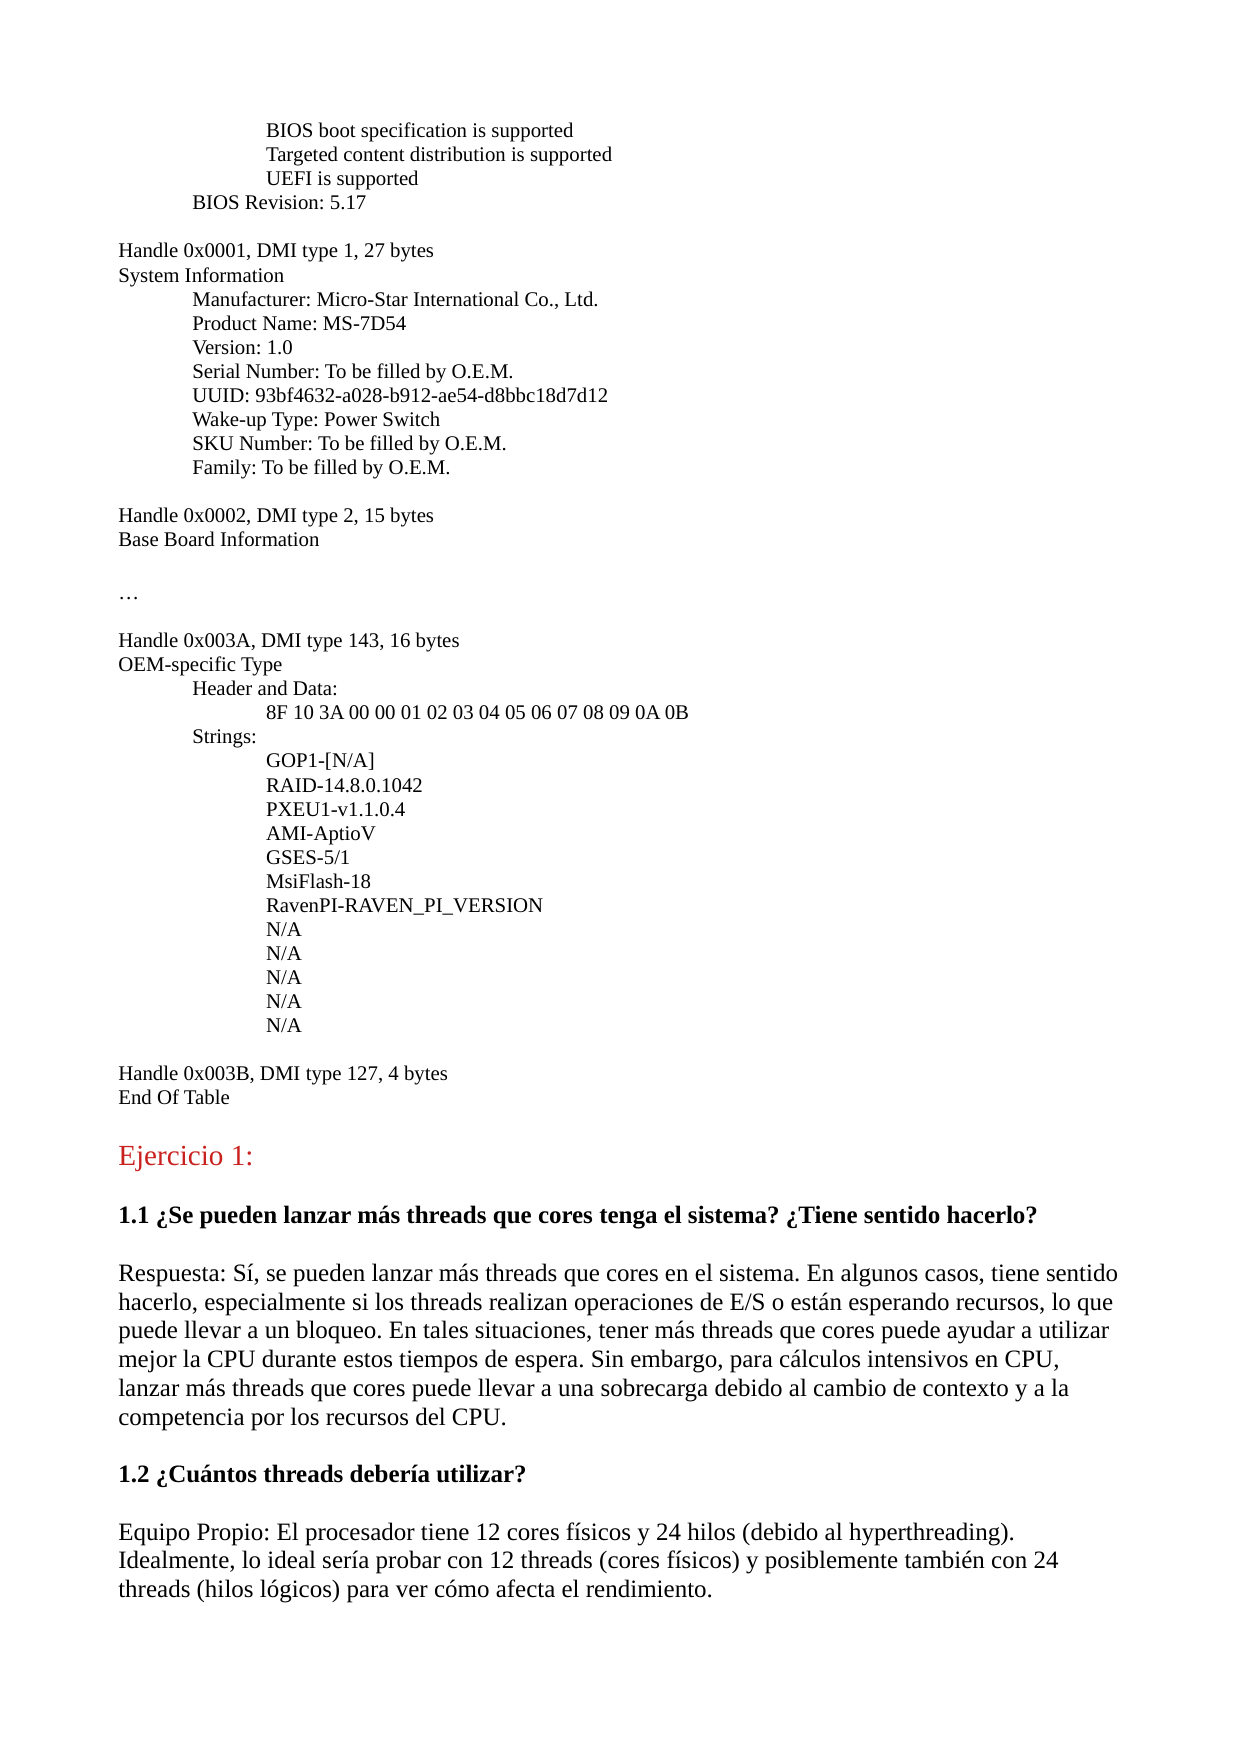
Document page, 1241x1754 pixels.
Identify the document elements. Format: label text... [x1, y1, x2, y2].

text … [118, 580, 1122, 604]
text BIOS boot specification is supported [118, 118, 1122, 142]
text Product Name: MS-7D54 [118, 311, 1122, 335]
text Equipo Propio: El procesador tiene 12 cores físicos y 24 hilos (debido al hyperthreading). Idealmente, lo ideal sería probar con 12 threads (cores físicos) y posiblemente también con 24 threads (hilos lógicos) para ver cómo afecta el rendimiento. [118, 1517, 1122, 1603]
text Header and Data: [118, 676, 1122, 700]
text SKU Number: To be filled by O.E.M. [118, 431, 1122, 455]
text Handle 0x003A, DMI type 143, 16 bytes [118, 628, 1122, 652]
text MsiFlash-18 [118, 869, 1122, 893]
text AMI-AptioV [118, 821, 1122, 845]
text Wake-up Type: Power Switch [118, 407, 1122, 431]
text RAID-14.8.0.1042 [118, 772, 1122, 797]
text RavenPI-RAVEN_PI_VERSION [118, 893, 1122, 917]
text BIOS Revision: 5.17 [118, 190, 1122, 214]
text Base Board Information [118, 527, 1122, 551]
text Serial Number: To be filled by O.E.M. [118, 359, 1122, 383]
text 1.2 ¿Cuántos threads debería utilizar? [118, 1459, 1122, 1488]
text UUID: 93bf4632-a028-b912-ae54-d8bbc18d7d12 [118, 383, 1122, 407]
text 8F 10 3A 00 00 01 02 03 04 05 06 07 08 09 0A 0B [118, 700, 1122, 724]
text N/A [118, 989, 1122, 1013]
text 1.1 ¿Se pueden lanzar más threads que cores tenga el sistema? ¿Tiene sentido hacerlo? [118, 1200, 1122, 1229]
text Manufacturer: Micro-Star International Co., Ltd. [118, 287, 1122, 311]
text UEFI is supported [118, 166, 1122, 190]
text Strings: [118, 724, 1122, 748]
text N/A [118, 1013, 1122, 1037]
text Version: 1.0 [118, 335, 1122, 359]
text N/A [118, 965, 1122, 989]
text GSES-5/1 [118, 845, 1122, 869]
text Handle 0x0001, DMI type 1, 27 bytes [118, 238, 1122, 262]
text PXEU1-v1.1.0.4 [118, 797, 1122, 821]
text Family: To be filled by O.E.M. [118, 455, 1122, 479]
text GOP1-[N/A] [118, 748, 1122, 772]
text System Information [118, 262, 1122, 287]
text Targeted content distribution is supported [118, 142, 1122, 166]
text Respuesta: Sí, se pueden lanzar más threads que cores en el sistema. En algunos casos, tiene sentido hacerlo, especialmente si los threads realizan operaciones de E/S o están esperando recursos, lo que puede llevar a un bloqueo. En tales situaciones, tener más threads que cores puede ayudar a utilizar mejor la CPU durante estos tiempos de espera. Sin embargo, para cálculos intensivos en CPU, lanzar más threads que cores puede llevar a una sobrecarga debido al cambio de contexto y a la competencia por los recursos del CPU. [118, 1258, 1122, 1430]
text N/A [118, 941, 1122, 965]
text Ejercicio 1: [118, 1138, 1122, 1172]
text OEM-specific Type [118, 652, 1122, 676]
text N/A [118, 917, 1122, 941]
text Handle 0x003B, DMI type 127, 4 bytes [118, 1061, 1122, 1085]
text End Of Table [118, 1085, 1122, 1109]
text Handle 0x0002, DMI type 2, 15 bytes [118, 503, 1122, 527]
